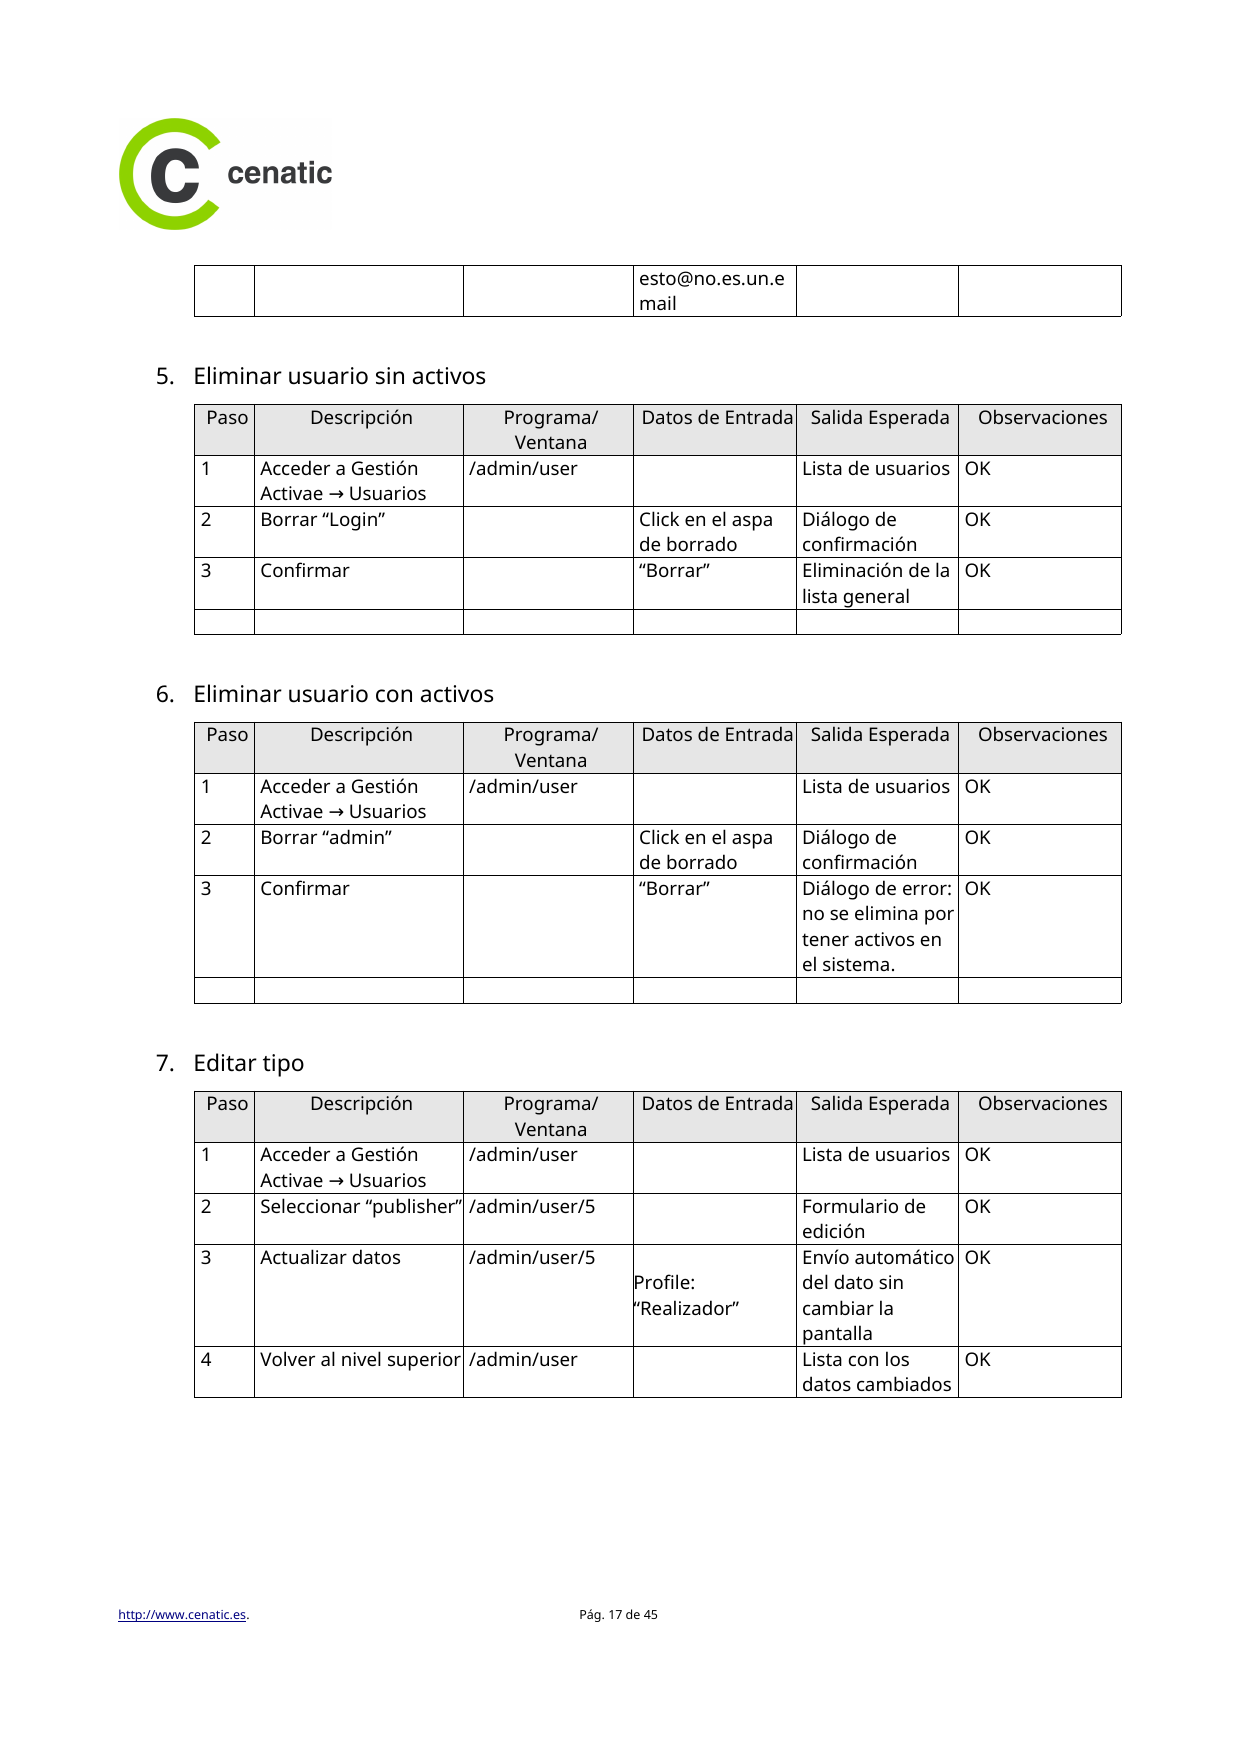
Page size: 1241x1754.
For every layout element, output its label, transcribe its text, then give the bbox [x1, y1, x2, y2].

table_cell /admin/user/5 [464, 1194, 633, 1244]
table_cell Envío automático del dato sin cambiar la pantalla [797, 1245, 958, 1346]
table_cell OK [959, 1347, 1121, 1397]
table_cell [634, 1194, 796, 1244]
table_header Salida Esperada [797, 1092, 958, 1142]
table_cell Seleccionar “publisher” [255, 1194, 463, 1244]
table_header Descripción [255, 1092, 463, 1142]
table_header Programa/Ventana [464, 405, 633, 455]
table_cell 2 [195, 1194, 254, 1244]
table_cell Confirmar [255, 876, 463, 977]
table_cell esto@no.es.un.email [634, 266, 796, 316]
table_cell Lista con los datos cambiados [797, 1347, 958, 1397]
list Eliminar usuario con activos [156, 678, 1122, 709]
picture [119, 118, 332, 230]
table_cell 3 [195, 558, 254, 608]
table_header Paso [195, 723, 254, 773]
table_cell [255, 978, 463, 1003]
table_header Descripción [255, 405, 463, 455]
table_cell [959, 266, 1121, 316]
table_cell [464, 558, 633, 608]
table_cell [959, 610, 1121, 634]
table_cell OK [959, 825, 1121, 875]
table_header Paso [195, 405, 254, 455]
table_cell [464, 266, 633, 316]
table_header Descripción [255, 723, 463, 773]
table_cell [464, 610, 633, 634]
table_cell [797, 610, 958, 634]
table_cell OK [959, 507, 1121, 557]
table_cell [255, 266, 463, 316]
table_cell /admin/user/5 [464, 1245, 633, 1346]
list Eliminar usuario sin activos [156, 360, 1122, 391]
table_cell 3 [195, 876, 254, 977]
table_cell Formulario de edición [797, 1194, 958, 1244]
table_cell [634, 1143, 796, 1193]
table_cell Lista de usuarios [797, 1143, 958, 1193]
table_cell OK [959, 774, 1121, 824]
table_cell [634, 1347, 796, 1397]
table_cell [195, 978, 254, 1003]
table_cell [195, 266, 254, 316]
table_cell Acceder a Gestión Activae → Usuarios [255, 774, 463, 824]
table_cell “Borrar” [634, 876, 796, 977]
table_header Observaciones [959, 723, 1121, 773]
table_cell Diálogo de confirmación [797, 507, 958, 557]
table_header Observaciones [959, 1092, 1121, 1142]
table_cell Lista de usuarios [797, 774, 958, 824]
table_cell OK [959, 876, 1121, 977]
table_cell Confirmar [255, 558, 463, 608]
table_cell [959, 978, 1121, 1003]
table_cell /admin/user [464, 774, 633, 824]
table_header Datos de Entrada [634, 723, 796, 773]
table_cell Eliminación de la lista general [797, 558, 958, 608]
table_header Paso [195, 1092, 254, 1142]
table_cell 1 [195, 774, 254, 824]
table_cell Profile: “Realizador” [634, 1245, 796, 1346]
table_cell [255, 610, 463, 634]
table_cell 2 [195, 825, 254, 875]
table_cell /admin/user [464, 456, 633, 506]
table_cell Lista de usuarios [797, 456, 958, 506]
table_header Salida Esperada [797, 405, 958, 455]
table_cell Volver al nivel superior [255, 1347, 463, 1397]
list Editar tipo [156, 1047, 1122, 1078]
table_header Datos de Entrada [634, 405, 796, 455]
table_cell [797, 978, 958, 1003]
table_cell 2 [195, 507, 254, 557]
table_header Programa/Ventana [464, 723, 633, 773]
table_cell [464, 825, 633, 875]
table_cell Diálogo de error: no se elimina por tener activos en el sistema. [797, 876, 958, 977]
table_cell OK [959, 1143, 1121, 1193]
table_cell [464, 507, 633, 557]
table_cell [195, 610, 254, 634]
table_cell /admin/user [464, 1347, 633, 1397]
table_cell 4 [195, 1347, 254, 1397]
table_cell OK [959, 456, 1121, 506]
table_cell Actualizar datos [255, 1245, 463, 1346]
table_cell [797, 266, 958, 316]
table_cell Click en el aspa de borrado [634, 825, 796, 875]
table_header Salida Esperada [797, 723, 958, 773]
table_header Programa/Ventana [464, 1092, 633, 1142]
table_cell /admin/user [464, 1143, 633, 1193]
table_cell 1 [195, 456, 254, 506]
table_cell Diálogo de confirmación [797, 825, 958, 875]
table_cell [634, 456, 796, 506]
table_cell 3 [195, 1245, 254, 1346]
table_header Datos de Entrada [634, 1092, 796, 1142]
table_cell 1 [195, 1143, 254, 1193]
table_cell Acceder a Gestión Activae → Usuarios [255, 456, 463, 506]
table_cell “Borrar” [634, 558, 796, 608]
table_cell [464, 876, 633, 977]
table_cell Click en el aspa de borrado [634, 507, 796, 557]
table_cell [634, 774, 796, 824]
table_cell OK [959, 558, 1121, 608]
table_cell [634, 978, 796, 1003]
table_header Observaciones [959, 405, 1121, 455]
table_cell OK [959, 1245, 1121, 1346]
table_cell [634, 610, 796, 634]
table_cell Borrar “Login” [255, 507, 463, 557]
table_cell OK [959, 1194, 1121, 1244]
table_cell Borrar “admin” [255, 825, 463, 875]
table_cell Acceder a Gestión Activae → Usuarios [255, 1143, 463, 1193]
table_cell [464, 978, 633, 1003]
